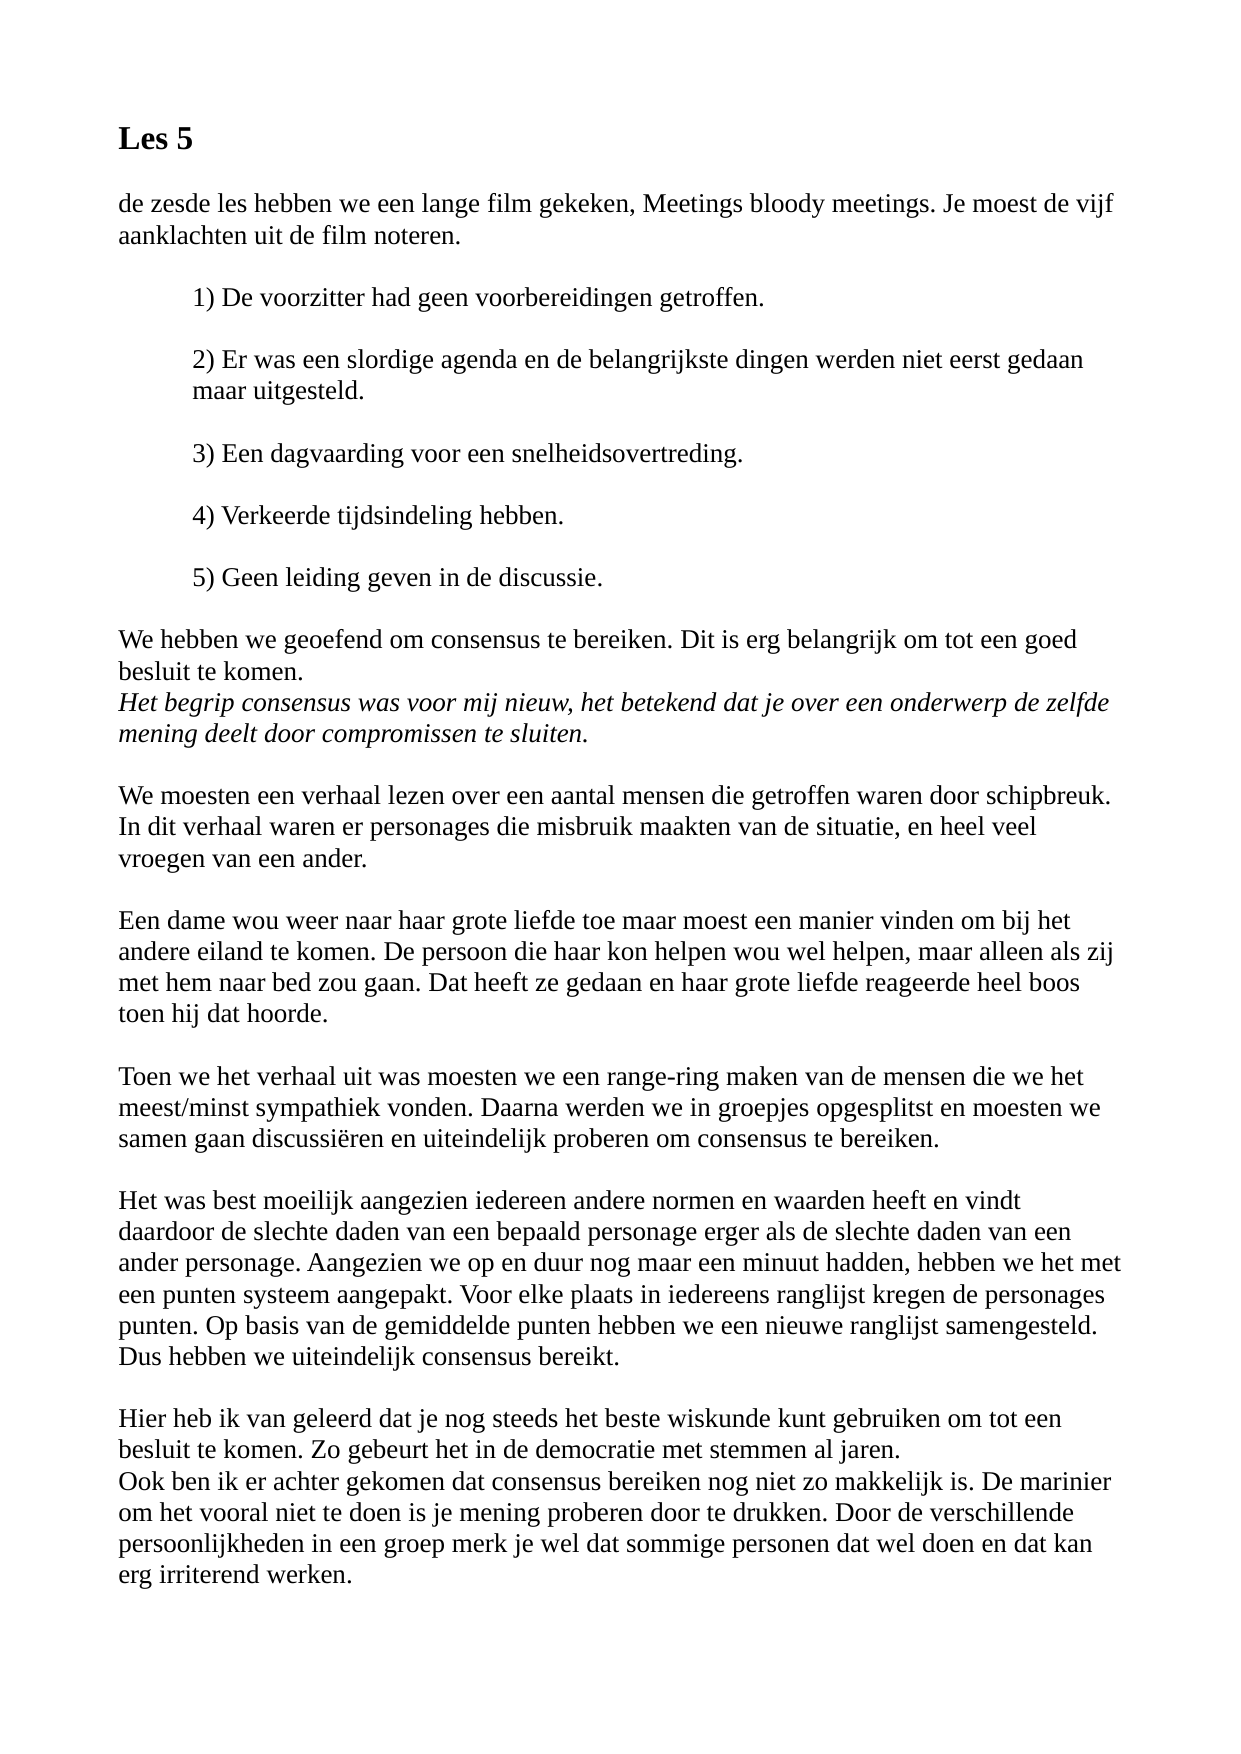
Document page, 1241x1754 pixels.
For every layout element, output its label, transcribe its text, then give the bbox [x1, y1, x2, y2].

text Het was best moeilijk aangezien iedereen andere normen en waarden heeft en vindt daardoor de slechte daden van een bepaald personage erger als de slechte daden van een ander personage. Aangezien we op en duur nog maar een minuut hadden, hebben we het met een punten systeem aangepakt. Voor elke plaats in iedereens ranglijst kregen de personages punten. Op basis van de gemiddelde punten hebben we een nieuwe ranglijst samengesteld. Dus hebben we uiteindelijk consensus bereikt. [118, 1184, 1122, 1371]
text We hebben we geoefend om consensus te bereiken. Dit is erg belangrijk om tot een goed besluit te komen. [118, 624, 1122, 686]
text We moesten een verhaal lezen over een aantal mensen die getroffen waren door schipbreuk. In dit verhaal waren er personages die misbruik maakten van de situatie, en heel veel vroegen van een ander. [118, 779, 1122, 873]
text 3) Een dagvaarding voor een snelheidsovertreding. [118, 437, 1122, 468]
text Een dame wou weer naar haar grote liefde toe maar moest een manier vinden om bij het andere eiland te komen. De persoon die haar kon helpen wou wel helpen, maar alleen als zij met hem naar bed zou gaan. Dat heeft ze gedaan en haar grote liefde reageerde heel boos toen hij dat hoorde. [118, 904, 1122, 1028]
text 4) Verkeerde tijdsindeling hebben. [118, 499, 1122, 530]
text Ook ben ik er achter gekomen dat consensus bereiken nog niet zo makkelijk is. De marinier om het vooral niet te doen is je mening proberen door te drukken. Door de verschillende persoonlijkheden in een groep merk je wel dat sommige personen dat wel doen en dat kan erg irriterend werken. [118, 1464, 1122, 1589]
text de zesde les hebben we een lange film gekeken, Meetings bloody meetings. Je moest de vijf aanklachten uit de film noteren. [118, 188, 1122, 250]
text 5) Geen leiding geven in de discussie. [118, 561, 1122, 592]
text 1) De voorzitter had geen voorbereidingen getroffen. [118, 281, 1122, 312]
text 2) Er was een slordige agenda en de belangrijkste dingen werden niet eerst gedaan maar uitgesteld. [118, 343, 1122, 406]
text Les 5 [118, 118, 1122, 156]
text Het begrip consensus was voor mij nieuw, het betekend dat je over een onderwerp de zelfde mening deelt door compromissen te sluiten. [118, 686, 1122, 748]
text Hier heb ik van geleerd dat je nog steeds het beste wiskunde kunt gebruiken om tot een besluit te komen. Zo gebeurt het in de democratie met stemmen al jaren. [118, 1402, 1122, 1464]
text Toen we het verhaal uit was moesten we een range-ring maken van de mensen die we het meest/minst sympathiek vonden. Daarna werden we in groepjes opgesplitst en moesten we samen gaan discussiëren en uiteindelijk proberen om consensus te bereiken. [118, 1060, 1122, 1153]
